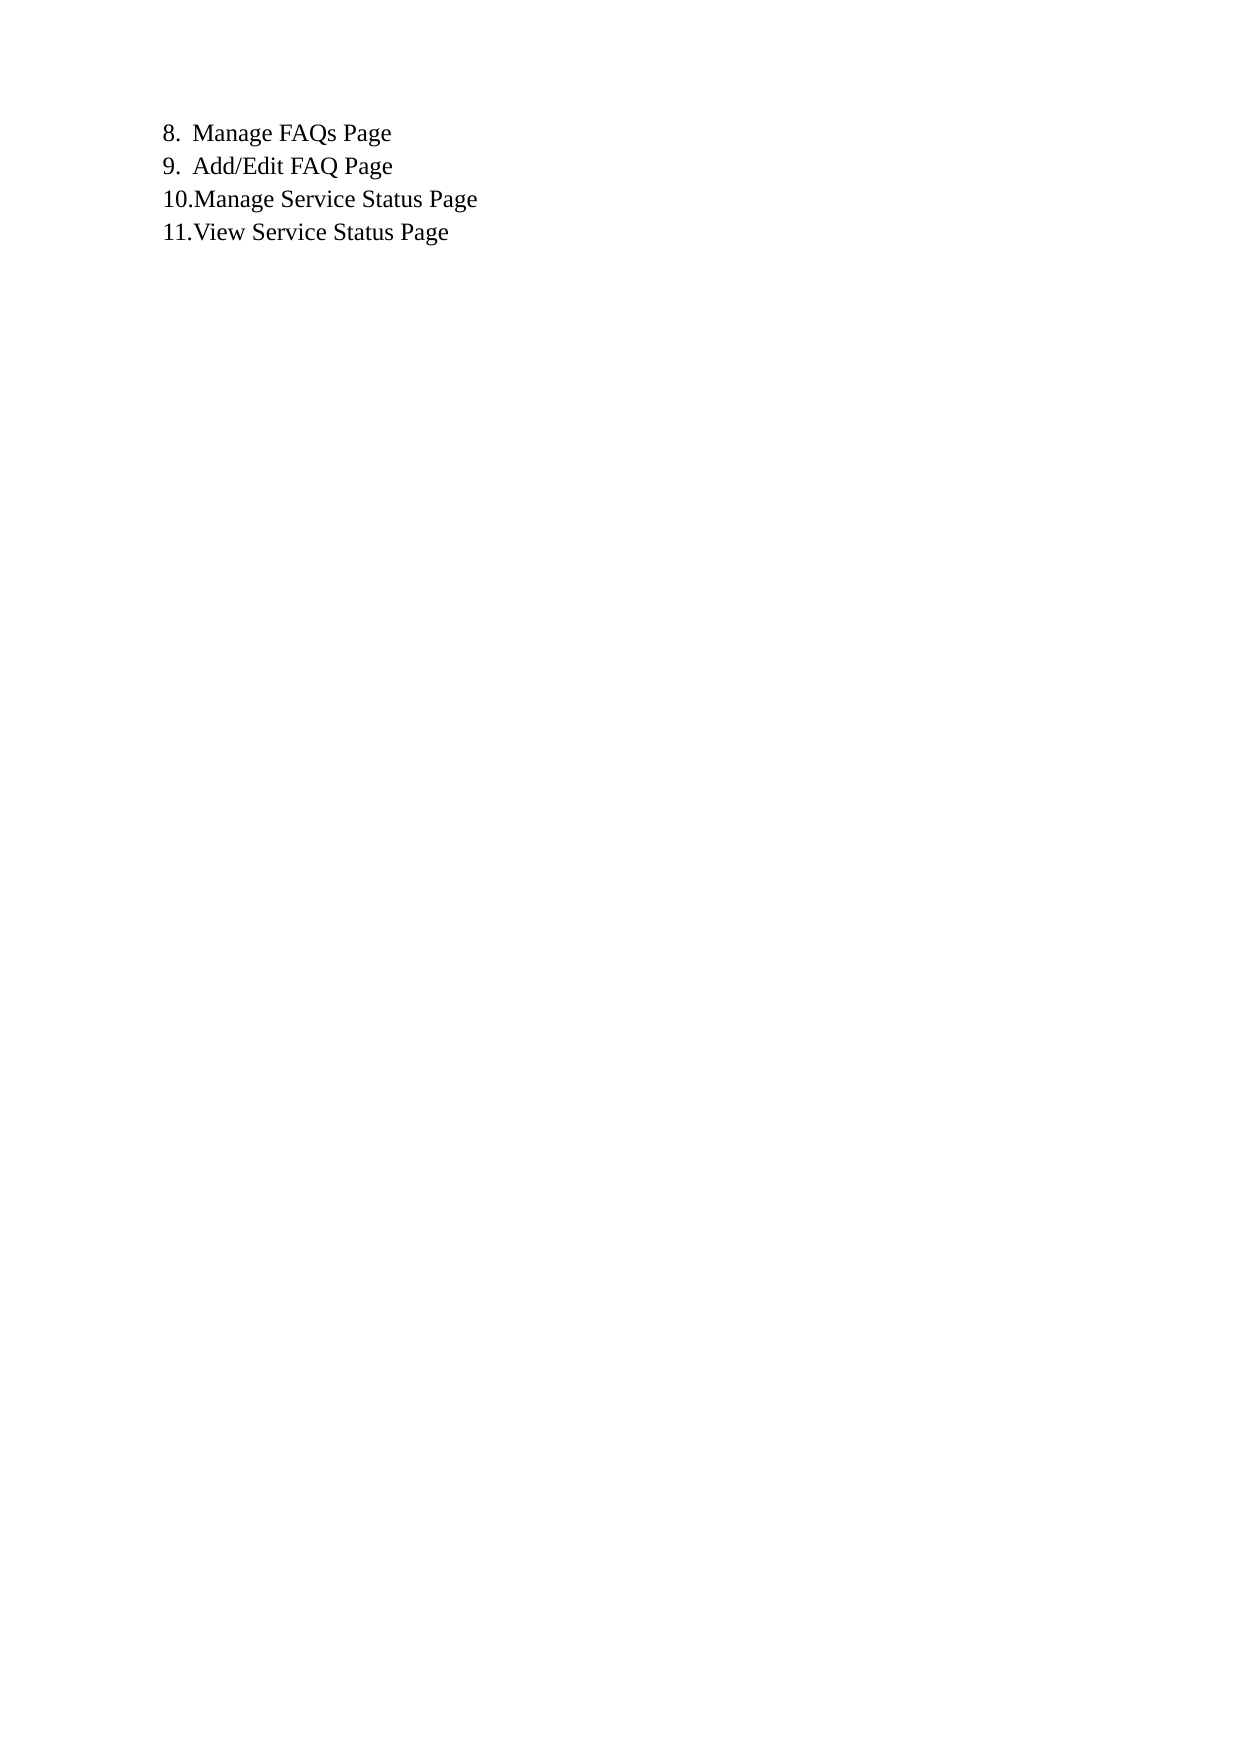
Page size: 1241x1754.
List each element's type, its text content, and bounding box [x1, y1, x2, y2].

list Add/Edit FAQ Page [162, 151, 1122, 180]
list Manage FAQs Page [162, 118, 1122, 147]
list Manage Service Status Page [162, 184, 1122, 213]
list View Service Status Page [162, 217, 1122, 246]
